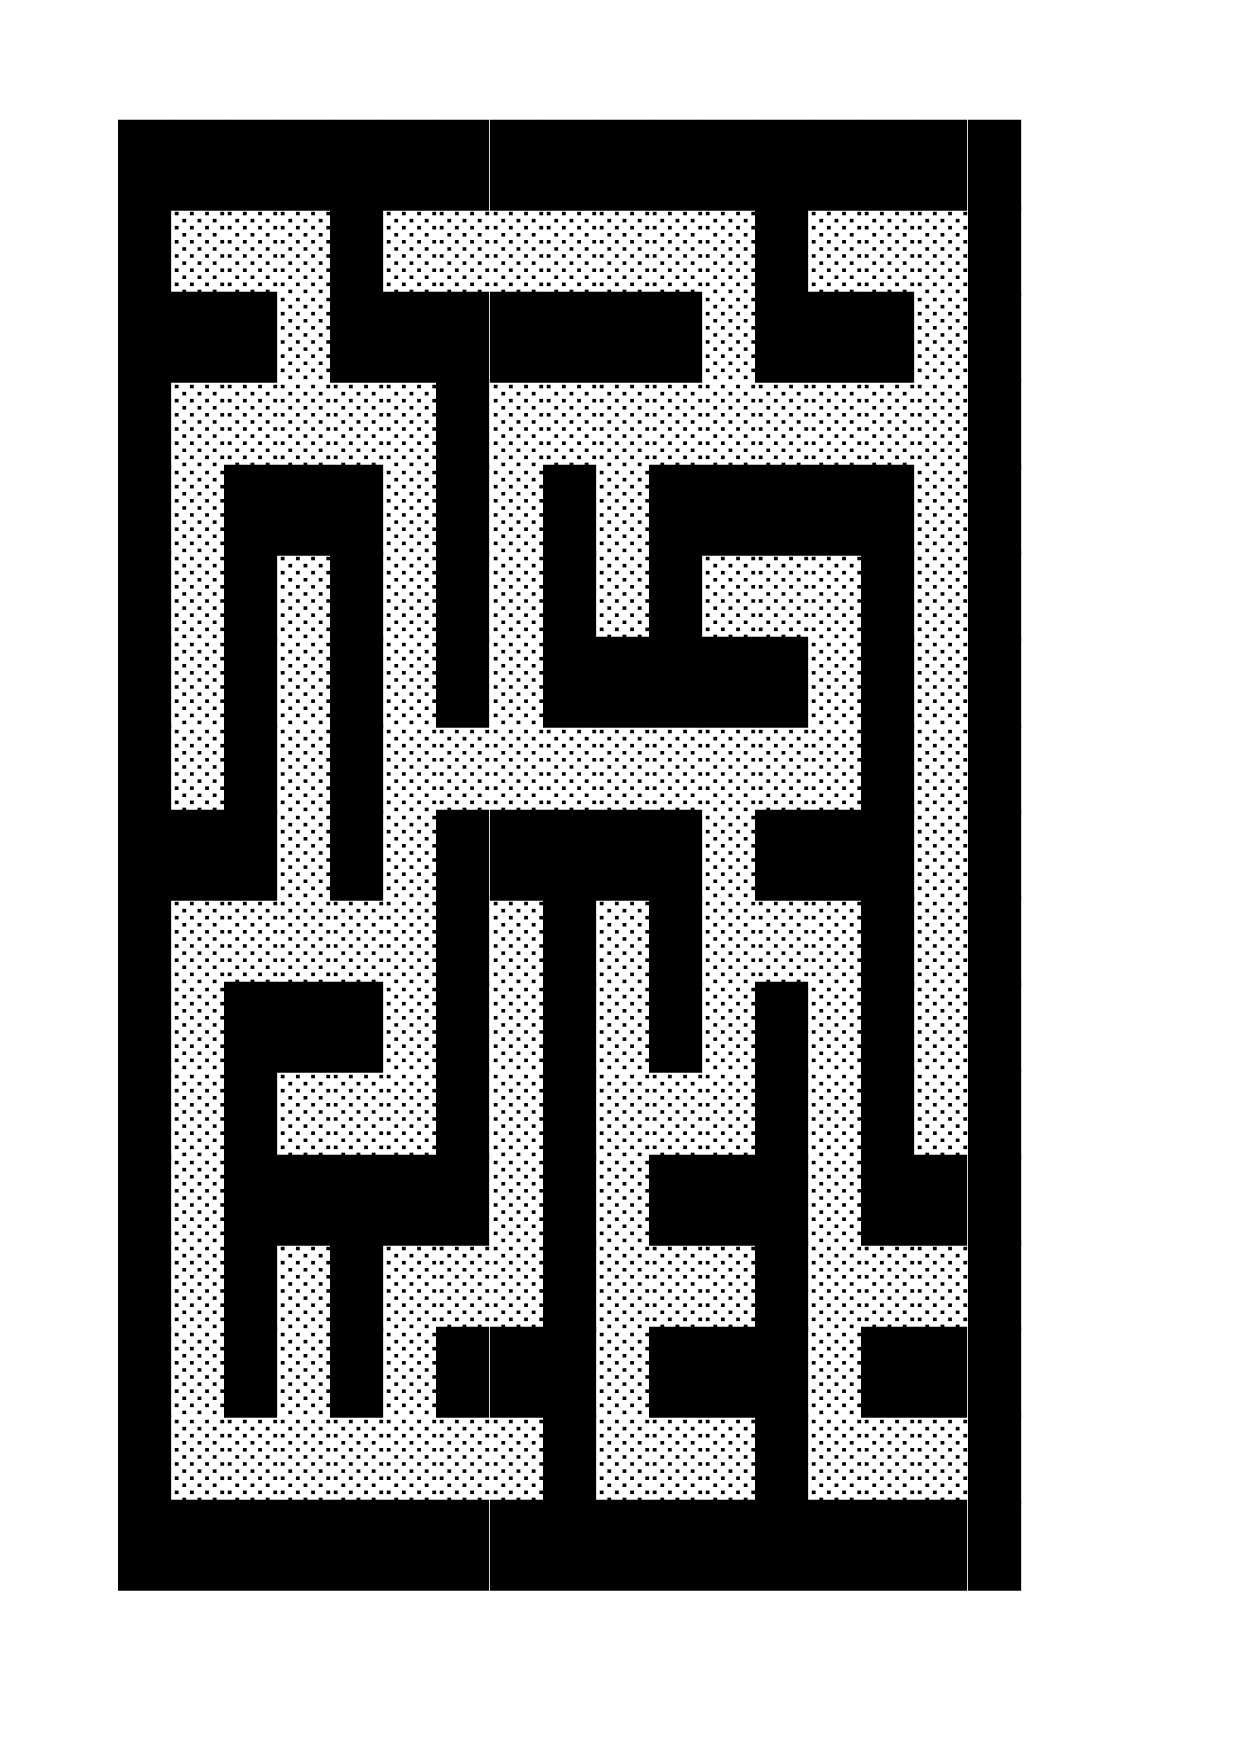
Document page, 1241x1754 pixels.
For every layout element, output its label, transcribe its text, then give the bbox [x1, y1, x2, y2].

text █░█░█░█░█████░█░█ [171, 636, 224, 722]
text ███░███████░███░█ [907, 291, 968, 377]
text █░░░░░░░█░░░█░░░█ [596, 1412, 755, 1498]
text █░░░█░░░░░░░█░░░█ [383, 204, 755, 291]
text █░░░░░█░░░░░░░░░█ [489, 377, 968, 463]
text █░███░█░█░█████░█ [376, 463, 436, 549]
text █░█████░█░███░███ [171, 1153, 224, 1239]
text █░░░░░█░░░░░░░░░█ [1021, 377, 1122, 463]
text ███░█░█████░███░█ [1021, 808, 1122, 894]
text ███░███████░███░█ [695, 291, 755, 377]
text █░█░█░█░█░█░░░█░█ [489, 549, 543, 636]
text █░███░█░█░█░█░█░█ [1021, 981, 1122, 1067]
text █░█░█░███░███░███ [808, 1326, 872, 1412]
text █░███░█░█░█░█░█░█ [702, 981, 766, 1067]
text █░█░░░█░█░░░█░█░█ [489, 1067, 543, 1153]
text █░█░█░░░█░░░█░░░█ [1021, 1239, 1122, 1326]
text █░███░█░█░█░█░█░█ [376, 981, 436, 1067]
text █░█░█░█░█░█░░░█░█ [1021, 549, 1122, 636]
text █░█████░█░███░███ [596, 1153, 660, 1239]
text █░███░█░█░█░█░█░█ [171, 981, 235, 1067]
text █░░░░░█░█░█░░░█░█ [914, 894, 968, 981]
text █░█░░░█░█░░░█░█░█ [277, 1067, 436, 1153]
text █░█░█░█░█░█░░░█░█ [702, 556, 861, 636]
text █░█░░░█░█░░░█░█░█ [1021, 1067, 1122, 1153]
text ███░███████░███░█ [270, 291, 330, 377]
text █░█░█░███░███░███ [1021, 1326, 1122, 1412]
text █░█████░█░███░███ [808, 1153, 861, 1239]
text █░█░█░█░█░█░░░█░█ [596, 549, 649, 636]
text █░█░█░███░███░███ [277, 1326, 330, 1412]
text █░███░█░█░█████░█ [1021, 463, 1122, 549]
text █░█████░█░███░███ [1021, 1153, 1122, 1239]
text █░███░█░█░█░█░█░█ [914, 981, 968, 1067]
text ███░█░█████░███░█ [695, 808, 766, 894]
text █░█░█░█░█░█░░░█░█ [171, 549, 224, 636]
text █░█░█░█░█████░█░█ [383, 636, 436, 722]
text █░█░█░░░█░░░█░░░█ [383, 1239, 543, 1326]
text █░█░█░███░███░███ [383, 1326, 447, 1412]
text █░█░█░█░█████░█░█ [801, 636, 861, 722]
text █░███░█░█░█████░█ [489, 463, 554, 549]
text █░█████░█░███░███ [489, 1153, 543, 1239]
text █░███░█░█░█░█░█░█ [596, 981, 649, 1067]
text █░█░░░█░█░░░█░█░█ [808, 1067, 861, 1153]
text █░█░█░█░█░█░░░█░█ [383, 549, 436, 636]
text █░█░█░░░█░░░█░░░█ [808, 1239, 968, 1326]
text █████████████████ [118, 118, 1122, 204]
text █░█░█░█░█████░█░█ [277, 636, 330, 722]
text █░███░█░█░█████░█ [589, 463, 660, 549]
text █░█░█░█░█░█░░░█░█ [914, 549, 968, 636]
text █░███░█░█░█████░█ [171, 463, 235, 549]
text ███░█░█████░███░█ [914, 808, 968, 894]
text █░███░█░█░█░█░█░█ [489, 981, 543, 1067]
text █░█░█░░░░░░░░░█░█ [277, 722, 330, 808]
text █░░░░░█░█░█░░░█░█ [489, 894, 543, 981]
text ███░███████░███░█ [1021, 291, 1122, 377]
text █░█░█░█░█████░█░█ [1021, 636, 1122, 722]
text █░░░█░░░░░░░█░░░█ [171, 211, 330, 291]
text █░█░░░█░█░░░█░█░█ [596, 1067, 755, 1153]
text █░█░█░█░█████░█░█ [489, 636, 543, 722]
text █░░░░░░░█░░░█░░░█ [808, 1412, 968, 1498]
text █░█░█░░░░░░░░░█░█ [1021, 722, 1122, 808]
text █░█░░░█░█░░░█░█░█ [914, 1067, 968, 1153]
text █████████████████ [1021, 1498, 1122, 1584]
text █░░░░░█░█░█░░░█░█ [596, 901, 649, 981]
text █░░░░░█░█░█░░░█░█ [702, 894, 861, 981]
text █░░░█░░░░░░░█░░░█ [808, 204, 968, 291]
text █░█░█░█░█░█░░░█░█ [277, 556, 330, 636]
text █░█░█░███░███░███ [596, 1326, 660, 1412]
text ███░█░█████░███░█ [277, 808, 330, 894]
text ███░█░█████░███░█ [383, 808, 447, 894]
text █░░░█░░░░░░░█░░░█ [1021, 204, 1122, 291]
text █░█░█░░░░░░░░░█░█ [914, 722, 968, 808]
text █░███░█░█░█████░█ [907, 463, 968, 549]
text █░█░█░███░███░███ [171, 1326, 224, 1412]
text █░░░░░█░█░█░░░█░█ [171, 894, 436, 981]
text █░█░█░░░░░░░░░█░█ [171, 722, 224, 808]
text █░█░█░█░█████░█░█ [914, 636, 968, 722]
text █░░░░░█░░░░░░░░░█ [171, 377, 436, 463]
text █░███░█░█░█░█░█░█ [801, 981, 861, 1067]
text █░█░░░█░█░░░█░█░█ [171, 1067, 224, 1153]
text █░█░█░░░░░░░░░█░█ [383, 722, 861, 808]
text █░█░█░░░█░░░█░░░█ [171, 1239, 224, 1326]
text █░█░█░░░█░░░█░░░█ [596, 1239, 755, 1326]
text █░░░░░░░█░░░█░░░█ [1021, 1412, 1122, 1498]
text █░█░█░░░█░░░█░░░█ [277, 1246, 330, 1326]
text █░░░░░░░█░░░█░░░█ [171, 1412, 543, 1498]
text █░░░░░█░█░█░░░█░█ [1021, 894, 1122, 981]
